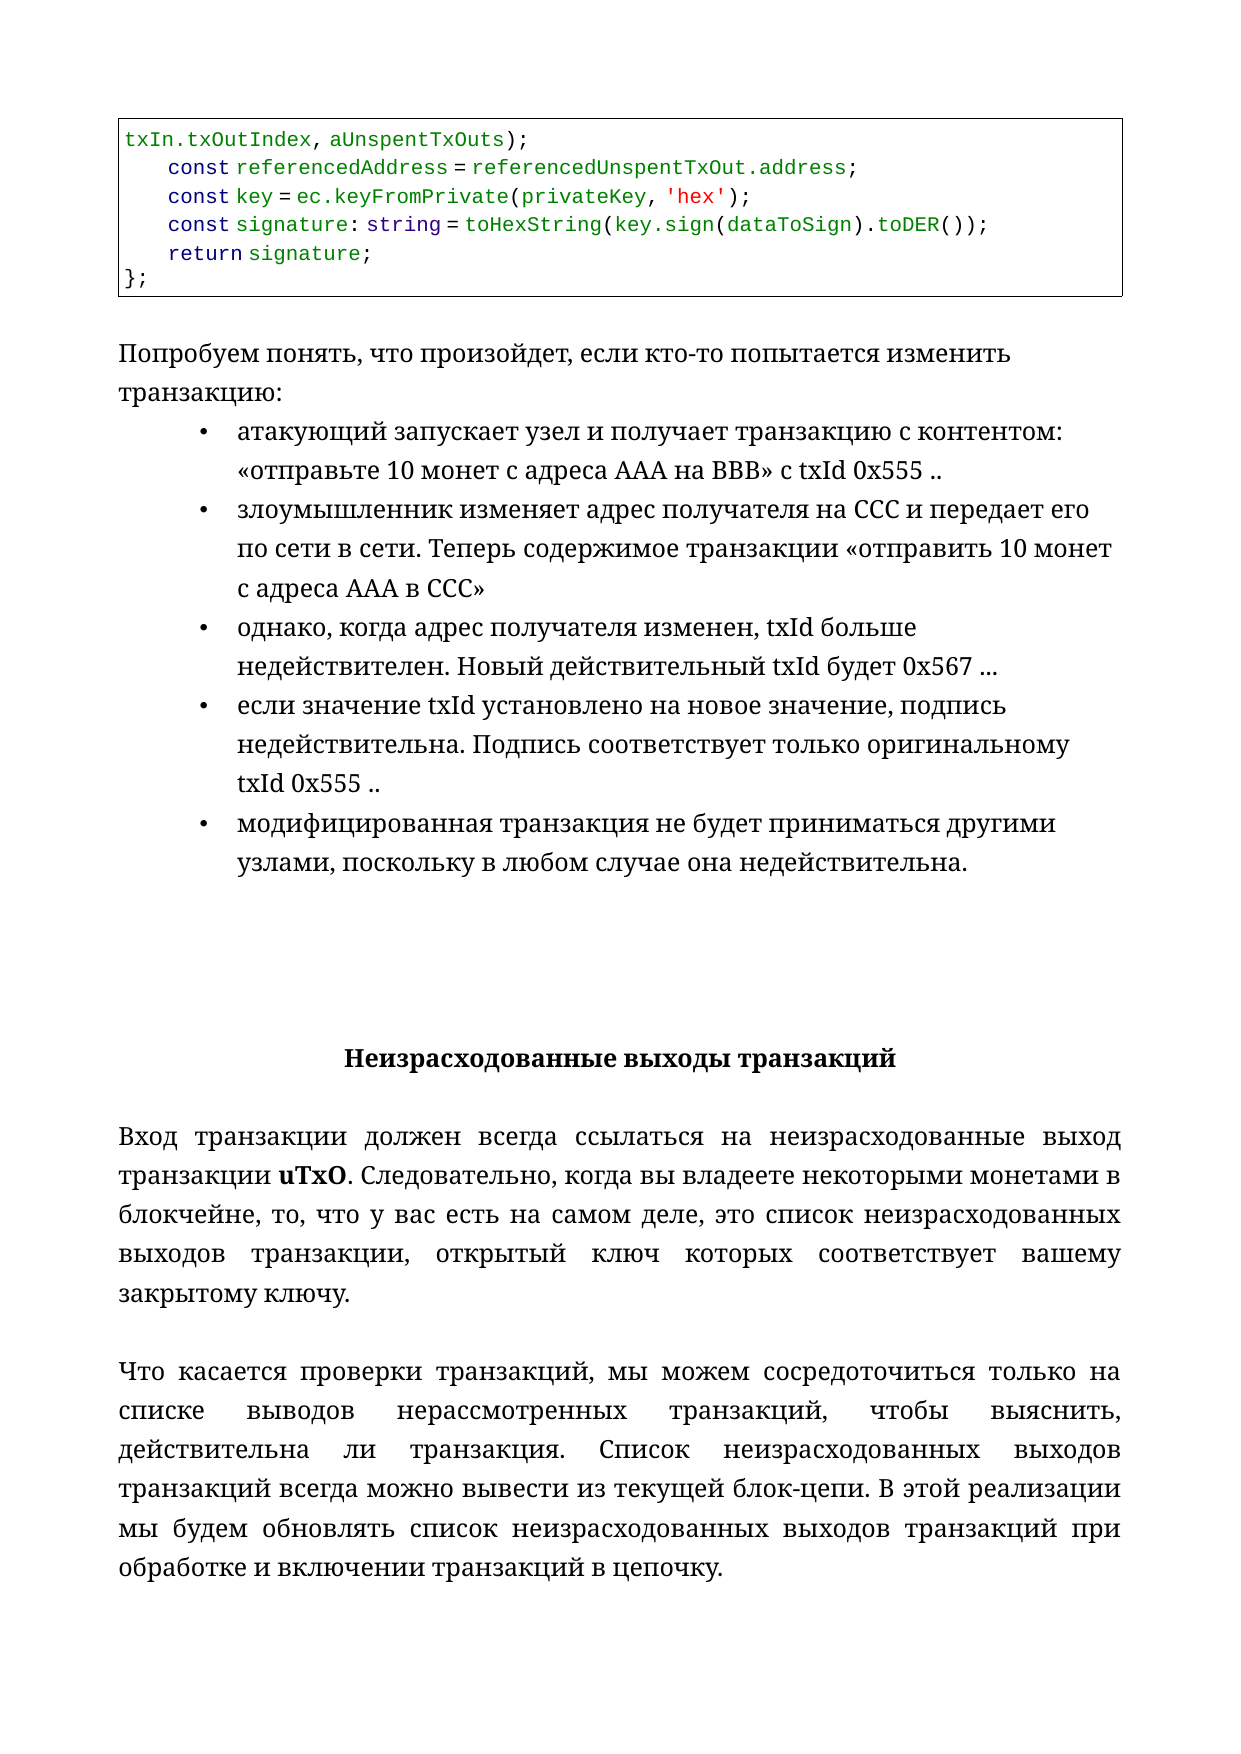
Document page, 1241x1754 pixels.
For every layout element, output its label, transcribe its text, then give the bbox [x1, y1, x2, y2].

list однако, когда адрес получателя изменен, txId больше недействителен. Новый действительный txId будет 0x567 ... [199, 609, 1122, 683]
text Неизрасходованные выходы транзакций [118, 1040, 1122, 1074]
text Вход транзакции должен всегда ссылаться на неизрасходованные выход транзакции uTxO. Следовательно, когда вы владеете некоторыми монетами в блокчейне, то, что у вас есть на самом деле, это список неизрасходованных выходов транзакции, открытый ключ которых соответствует вашему закрытому ключу. [118, 1119, 1122, 1309]
list если значение txId установлено на новое значение, подпись недействительна. Подпись соответствует только оригинальному txId 0x555 .. [199, 688, 1122, 800]
text Что касается проверки транзакций, мы можем сосредоточиться только на списке выводов нерассмотренных транзакций, чтобы выяснить, действительна ли транзакция. Список неизрасходованных выходов транзакций всегда можно вывести из текущей блок-цепи. В этой реализации мы будем обновлять список неизрасходованных выходов транзакций при обработке и включении транзакций в цепочку. [118, 1354, 1122, 1583]
list атакующий запускает узел и получает транзакцию с контентом: «отправьте 10 монет с адреса AAA на BBB» с txId 0x555 .. [199, 414, 1122, 487]
list злоумышленник изменяет адрес получателя на CCC и передает его по сети в сети. Теперь содержимое транзакции «отправить 10 монет с адреса AAA в CCC» [199, 492, 1122, 604]
text Попробуем понять, что произойдет, если кто-то попытается изменить транзакцию: [118, 335, 1122, 408]
list модифицированная транзакция не будет приниматься другими узлами, поскольку в любом случае она недействительна. [199, 805, 1122, 878]
table_header txIn.txOutIndex, aUnspentTxOuts); const referencedAddress = referencedUnspentTxOut.address; const key = ec.keyFromPrivate(privateKey, 'hex'); const signature: string = toHexString(key.sign(dataToSign).toDER()); return signature; }; [119, 119, 1122, 296]
